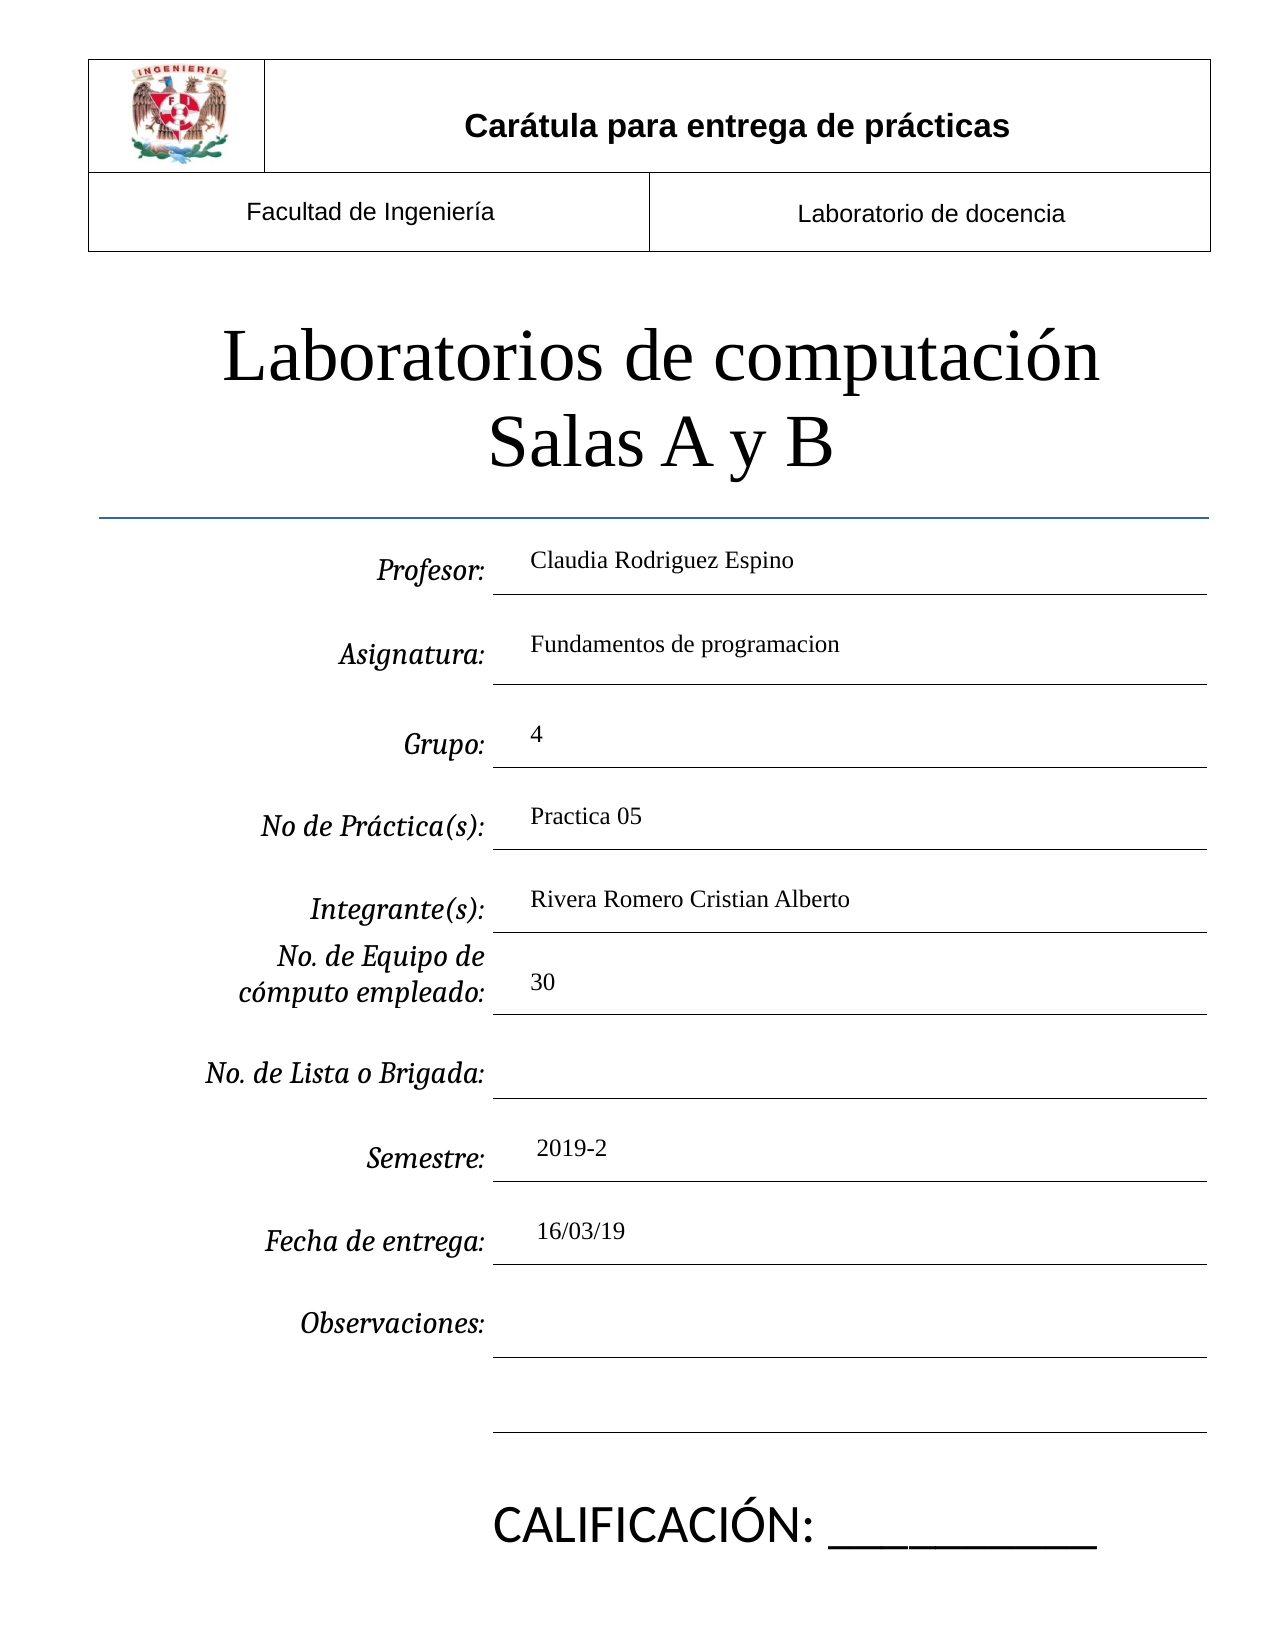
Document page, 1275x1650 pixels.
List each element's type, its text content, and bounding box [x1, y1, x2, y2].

table_header [118, 511, 493, 517]
table_cell No. de Lista o Brigada: [118, 1014, 493, 1098]
table_cell Fundamentos de programacion [493, 595, 1207, 684]
table_cell [493, 1358, 1207, 1432]
table_cell Asignatura: [118, 594, 493, 684]
table_cell Grupo: [118, 684, 493, 766]
table_cell No de Práctica(s): [118, 766, 493, 849]
table_cell [493, 1015, 1207, 1098]
table_cell 4 [493, 685, 1207, 766]
table_cell Integrante(s): [118, 849, 493, 932]
table_header [89, 60, 264, 172]
table_header [493, 511, 1207, 517]
table_cell 2019-2 [493, 1099, 1207, 1181]
table_cell Practica 05 [493, 768, 1207, 849]
table_cell Laboratorio de docencia [650, 173, 1210, 251]
table_cell Observaciones: [118, 1264, 493, 1357]
table_header Claudia Rodriguez Espino [493, 519, 1207, 594]
table_cell [118, 1357, 493, 1432]
text CALIFICACIÓN: __________ [118, 1489, 1205, 1556]
table_cell Facultad de Ingeniería [89, 173, 649, 251]
table_header Carátula para entrega de prácticas [265, 60, 1210, 172]
table_header Profesor: [118, 519, 493, 594]
table_cell Semestre: [118, 1098, 493, 1181]
table_cell 16/03/19 [493, 1182, 1207, 1263]
table_cell Fecha de entrega: [118, 1181, 493, 1263]
text Salas A y B [118, 396, 1205, 482]
table_cell No. de Equipo de cómputo empleado: [118, 932, 493, 1013]
text Laboratorios de computación [118, 310, 1205, 396]
table_cell Rivera Romero Cristian Alberto [493, 850, 1207, 932]
table_cell [493, 1265, 1207, 1357]
table_cell 30 [493, 933, 1207, 1013]
